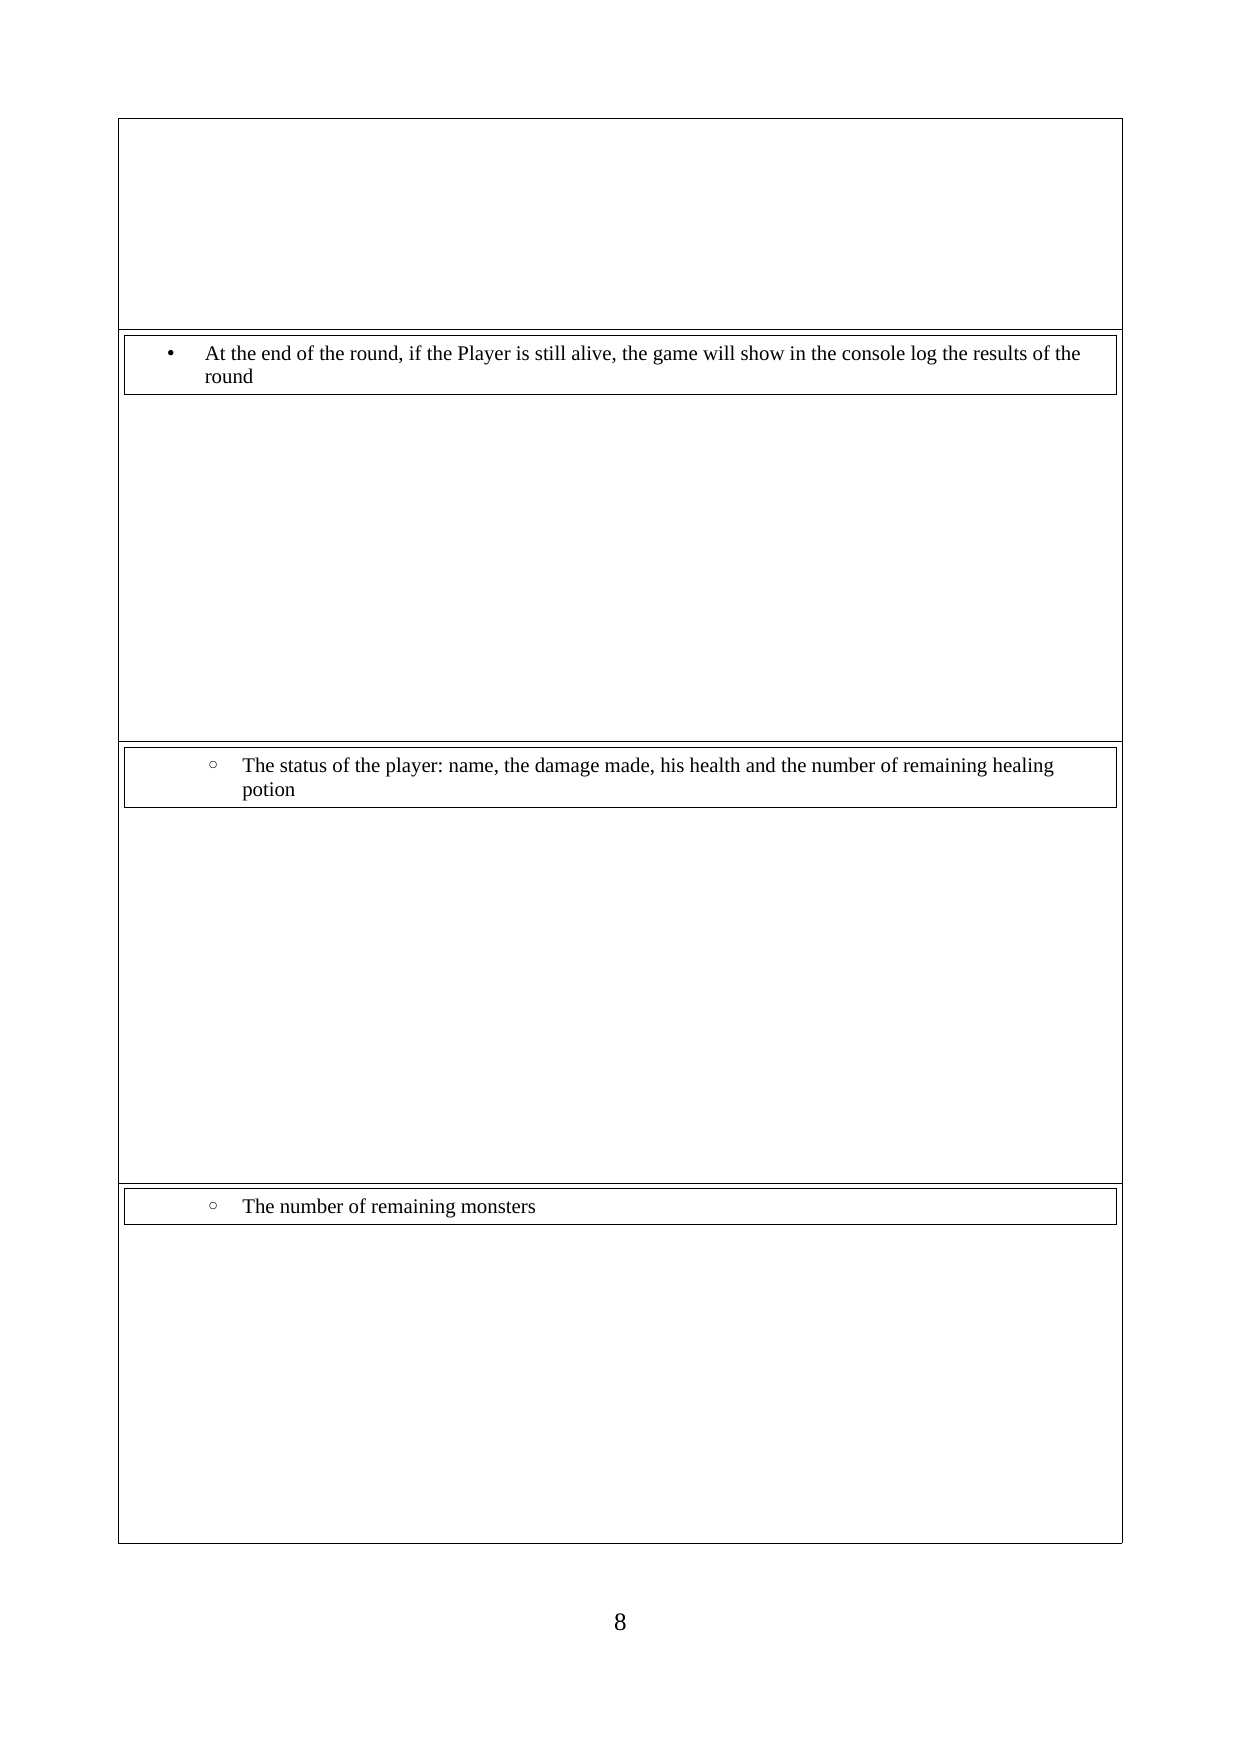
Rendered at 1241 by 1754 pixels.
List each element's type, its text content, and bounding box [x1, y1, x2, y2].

table_header At the end of the round, if the Player is still alive, the game will show in the console log the results of the round [125, 336, 1116, 394]
table_header The status of the player: name, the damage made, his health and the number of remaining healing potion [125, 748, 1116, 807]
table_header The number of remaining monsters [125, 1189, 1116, 1224]
table_cell [119, 742, 1122, 1182]
table_cell [119, 330, 1122, 741]
table_cell [119, 1184, 1122, 1542]
table_cell [119, 119, 1122, 329]
